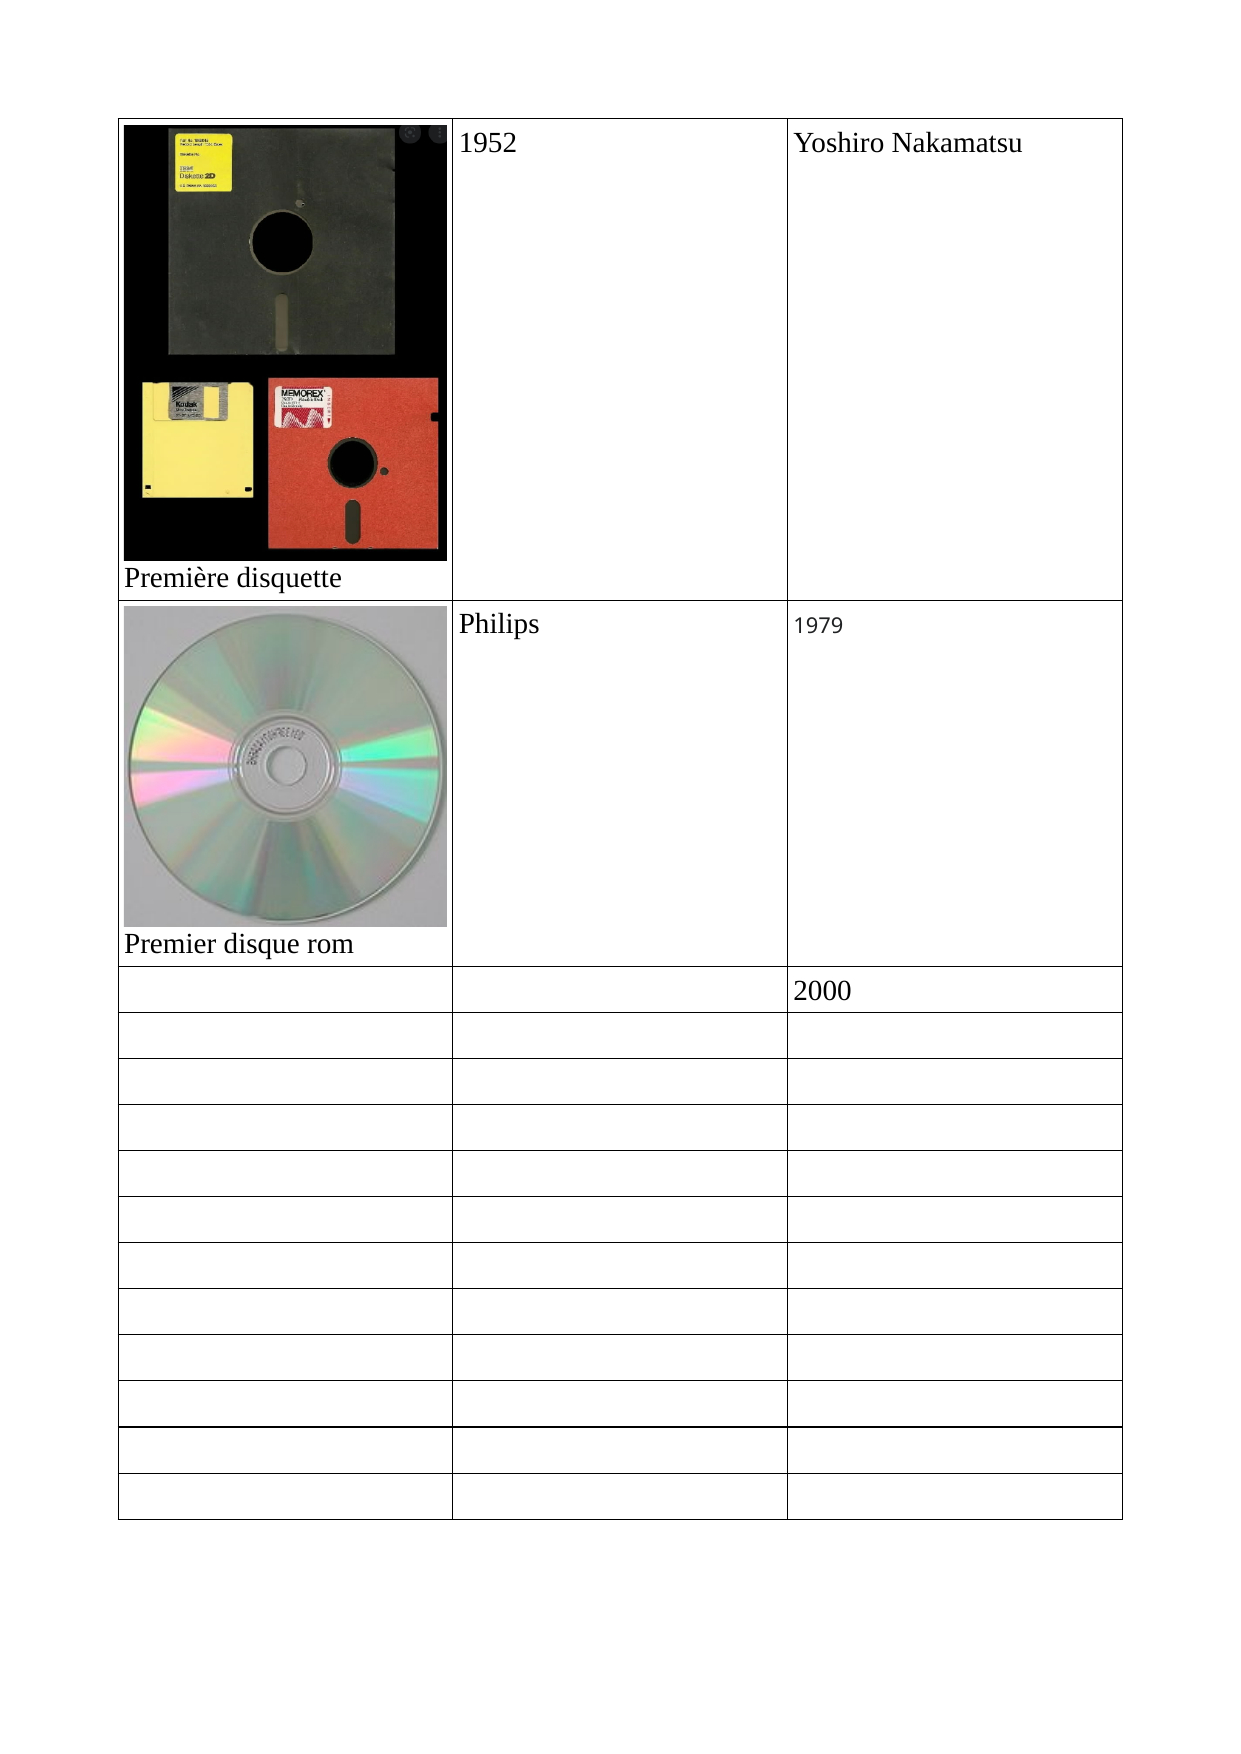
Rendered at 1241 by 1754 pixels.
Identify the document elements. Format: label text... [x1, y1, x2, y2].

table_cell [119, 1381, 452, 1426]
table_cell [453, 1428, 787, 1472]
table_cell [119, 1335, 452, 1380]
table_cell [453, 1474, 787, 1518]
table_cell [788, 1105, 1122, 1150]
table_cell Première disquette [119, 119, 452, 600]
table_cell [119, 1474, 452, 1518]
table_cell [119, 1243, 452, 1288]
table_cell Philips [453, 601, 787, 966]
table_cell Yoshiro Nakamatsu [788, 119, 1122, 600]
table_cell [788, 1381, 1122, 1426]
table_cell [788, 1013, 1122, 1058]
table_cell [788, 1289, 1122, 1334]
table_cell [453, 1197, 787, 1242]
table_cell [119, 1059, 452, 1104]
table_cell 1979 [788, 601, 1122, 966]
picture [123, 125, 447, 561]
table_cell [119, 967, 452, 1012]
picture [123, 606, 447, 927]
table_cell [453, 1335, 787, 1380]
table_cell [788, 1428, 1122, 1472]
table_cell [119, 1013, 452, 1058]
table_cell [788, 1059, 1122, 1104]
table_cell [453, 1105, 787, 1150]
table_cell [119, 1151, 452, 1196]
table_cell [453, 967, 787, 1012]
table_cell [788, 1474, 1122, 1518]
table_cell [453, 1059, 787, 1104]
table_cell 1952 [453, 119, 787, 600]
table_cell Premier disque rom [119, 601, 452, 966]
table_cell [453, 1243, 787, 1288]
table_cell [453, 1013, 787, 1058]
table_cell 2000 [788, 967, 1122, 1012]
table_cell [788, 1197, 1122, 1242]
table_cell [119, 1289, 452, 1334]
table_cell [453, 1289, 787, 1334]
table_cell [119, 1428, 452, 1472]
table_cell [788, 1243, 1122, 1288]
table_cell [119, 1105, 452, 1150]
table_cell [788, 1151, 1122, 1196]
table_cell [453, 1381, 787, 1426]
table_cell [453, 1151, 787, 1196]
table_cell [119, 1197, 452, 1242]
table_cell [788, 1335, 1122, 1380]
